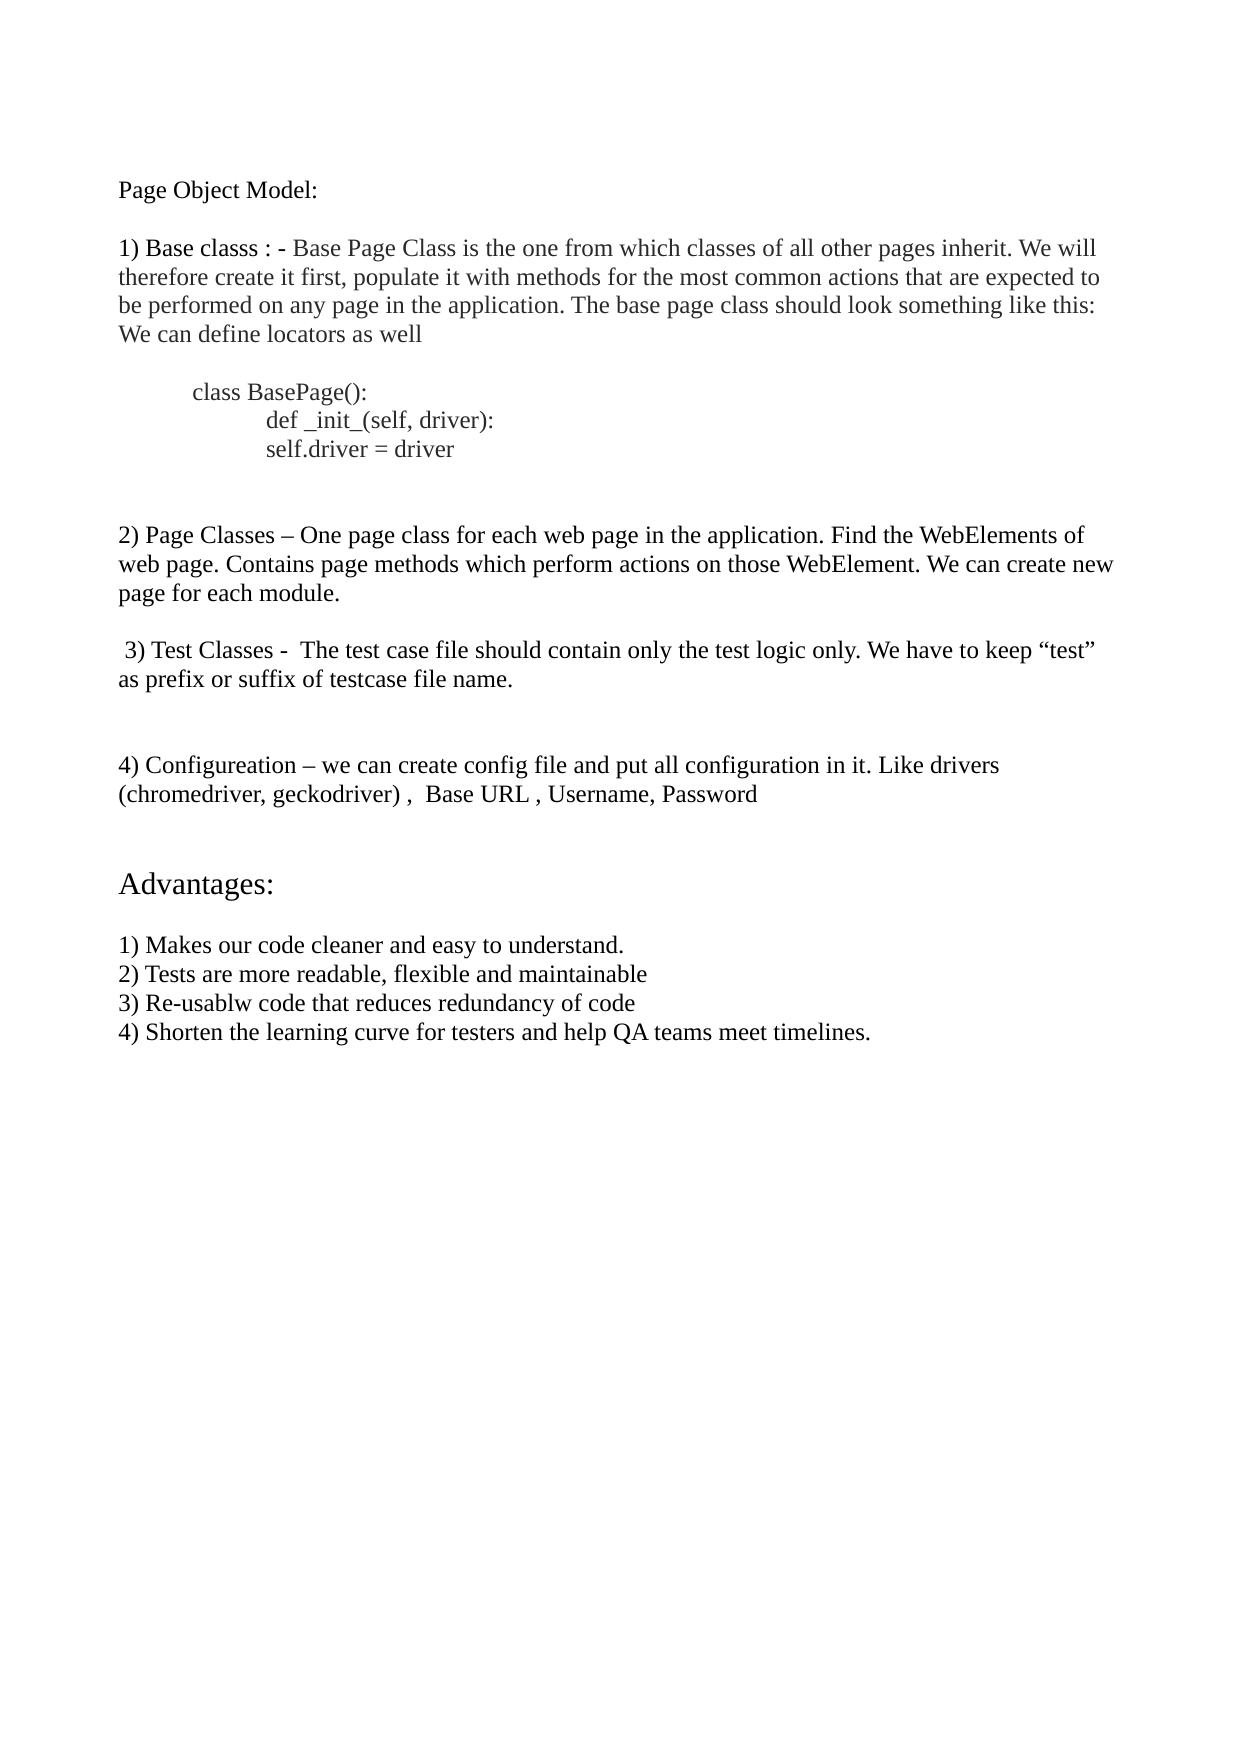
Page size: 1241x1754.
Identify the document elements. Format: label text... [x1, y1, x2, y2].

text def _init_(self, driver): [118, 406, 1122, 434]
text We can define locators as well [118, 319, 1122, 348]
text 1) Base classs : - Base Page Class is the one from which classes of all other pages inherit. We will therefore create it first, populate it with methods for the most common actions that are expected to be performed on any page in the application. The base page class should look something like this: [118, 233, 1122, 319]
text 4) Shorten the learning curve for testers and help QA teams meet timelines. [118, 1017, 1122, 1045]
text Page Object Model: [118, 176, 1122, 204]
text class BasePage(): [118, 377, 1122, 406]
text 2) Tests are more readable, flexible and maintainable [118, 959, 1122, 988]
text 1) Makes our code cleaner and easy to understand. [118, 930, 1122, 959]
text self.driver = driver [118, 434, 1122, 463]
text Advantages: [118, 866, 1122, 902]
text 3) Re-usablw code that reduces redundancy of code [118, 988, 1122, 1017]
text 4) Configureation – we can create config file and put all configuration in it. Like drivers (chromedriver, geckodriver) , Base URL , Username, Password [118, 751, 1122, 808]
text 3) Test Classes - The test case file should contain only the test logic only. We have to keep “test” as prefix or suffix of testcase file name. [118, 636, 1122, 693]
text 2) Page Classes – One page class for each web page in the application. Find the WebElements of web page. Contains page methods which perform actions on those WebElement. We can create new page for each module. [118, 521, 1122, 607]
